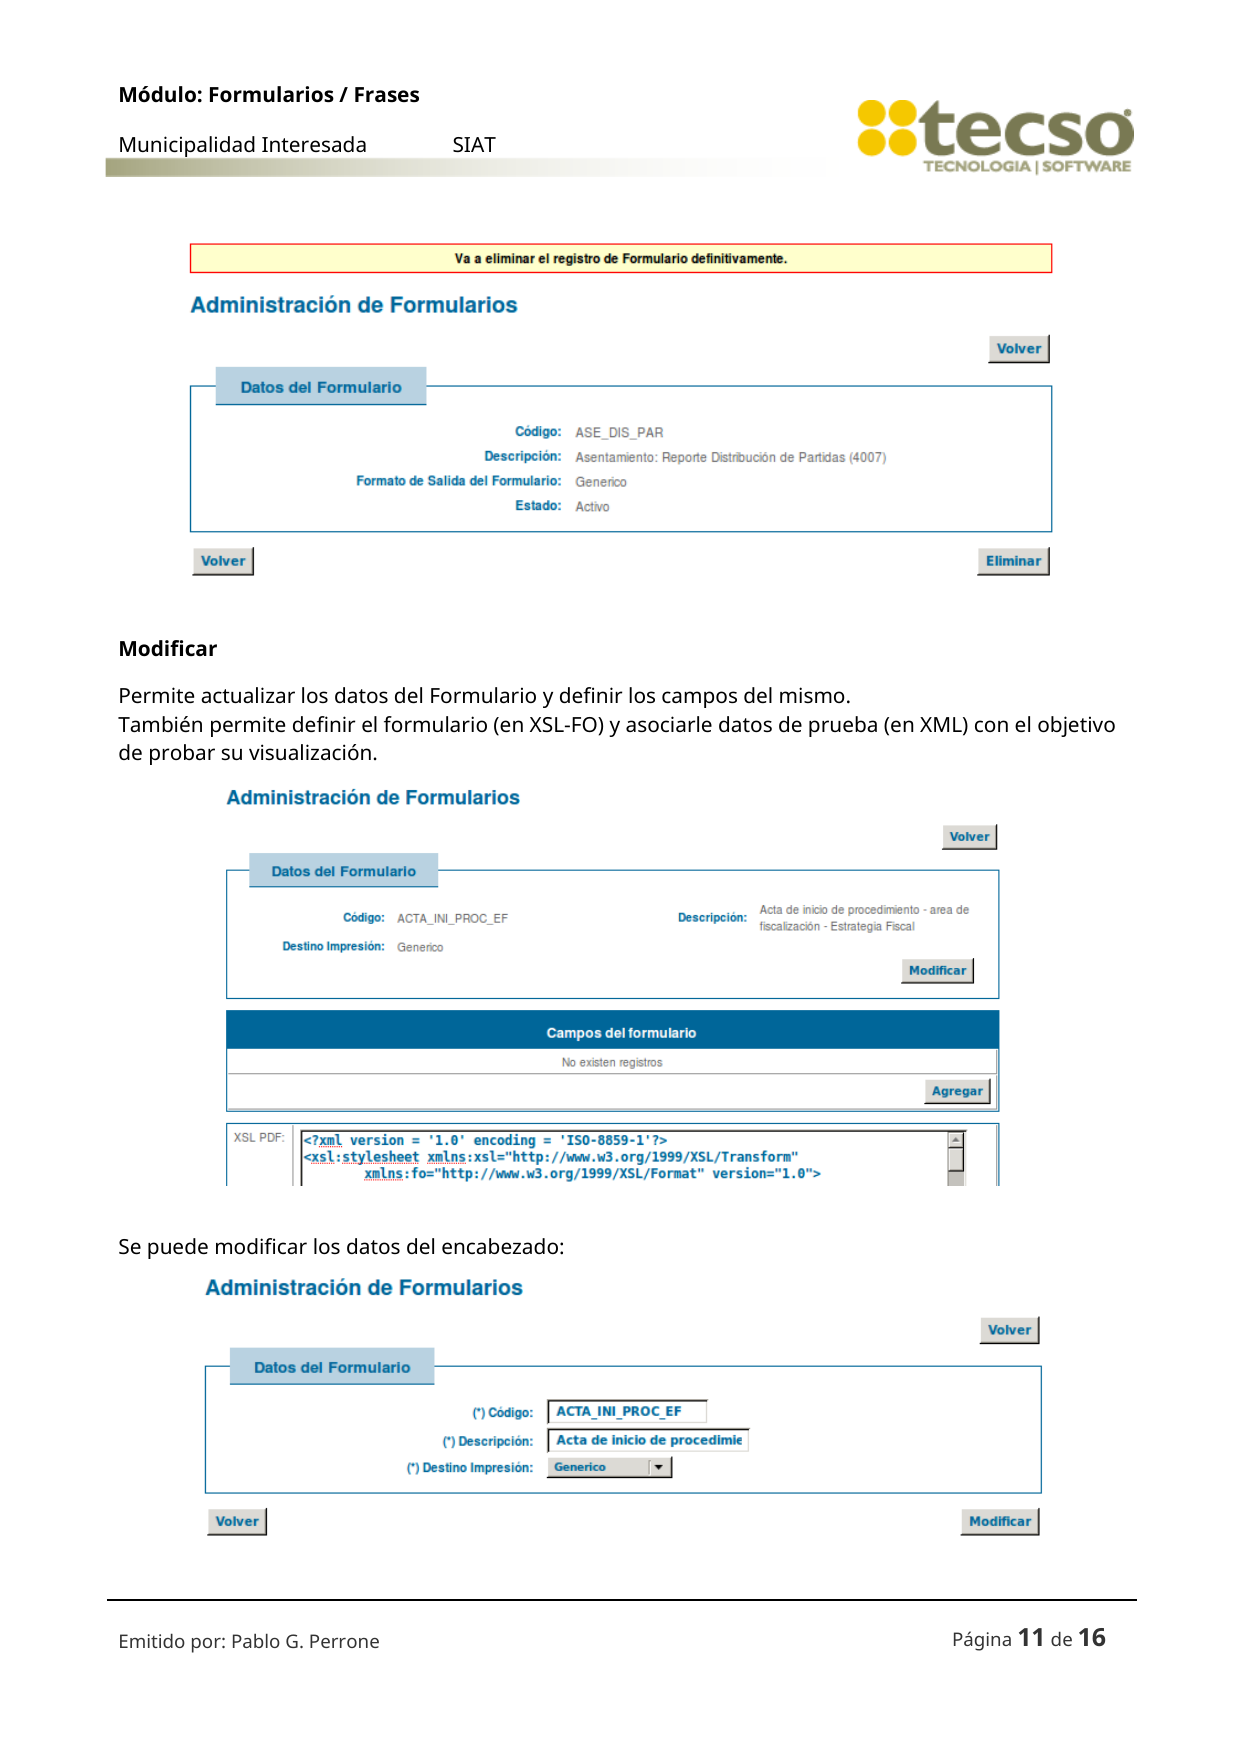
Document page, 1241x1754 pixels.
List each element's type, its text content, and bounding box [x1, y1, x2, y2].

text Permite actualizar los datos del Formulario y definir los campos del mismo. También permite definir el formulario (en XSL-FO) y asociarle datos de prueba (en XML) con el objetivo de probar su visualización. [118, 682, 1122, 767]
text Modificar [118, 634, 1122, 663]
picture [105, 100, 1134, 177]
text Se puede modificar los datos del encabezado: [118, 1232, 1122, 1261]
picture [187, 1270, 1054, 1544]
picture [215, 779, 1026, 1186]
picture [174, 230, 1066, 588]
